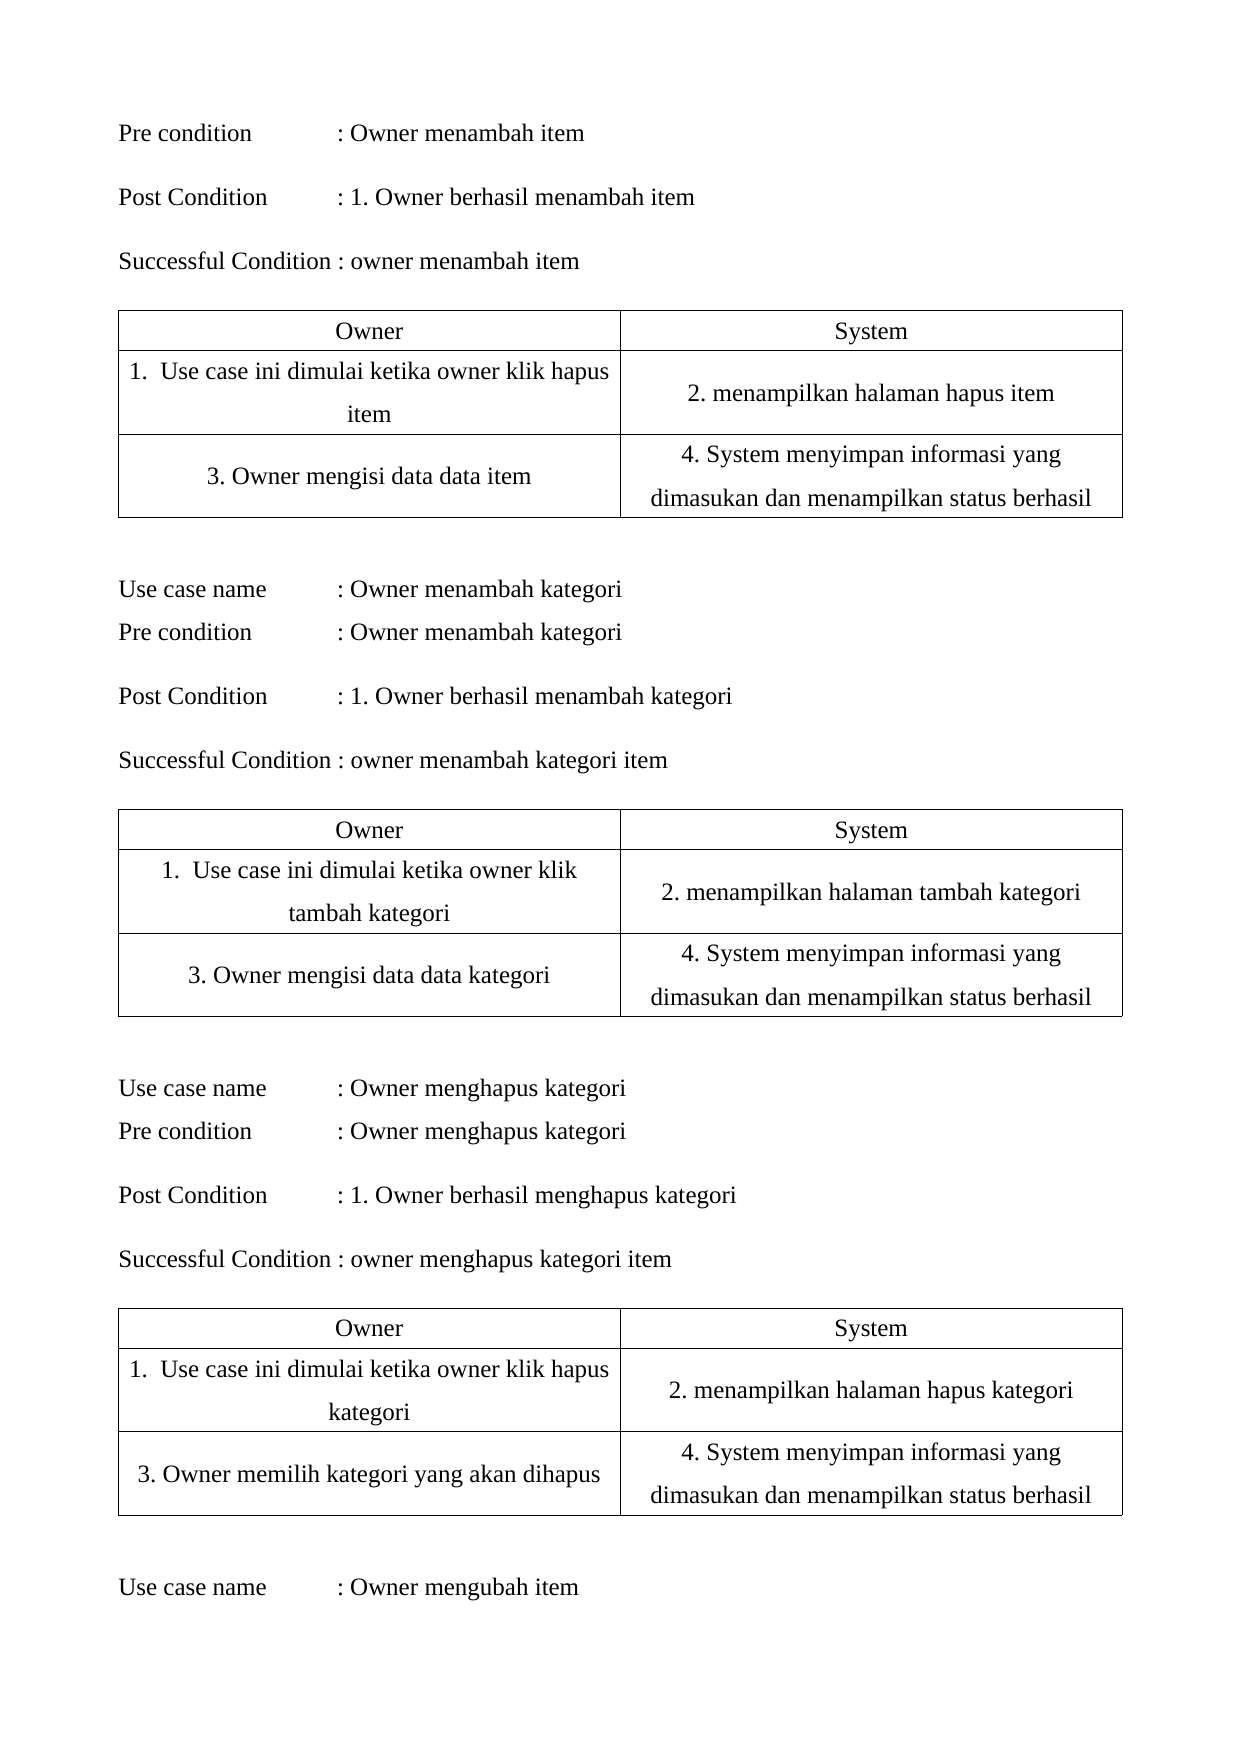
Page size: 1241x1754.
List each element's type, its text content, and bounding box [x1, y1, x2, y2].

table_cell 2. menampilkan halaman hapus item [621, 351, 1122, 434]
text Pre condition : Owner menambah kategori [118, 617, 1122, 646]
text Pre condition : Owner menambah item [118, 118, 1122, 147]
table_cell 4. System menyimpan informasi yang dimasukan dan menampilkan status berhasil [621, 435, 1122, 517]
table_header System [621, 1309, 1122, 1348]
text Successful Condition : owner menambah item [118, 246, 1122, 275]
table_cell 4. System menyimpan informasi yang dimasukan dan menampilkan status berhasil [621, 934, 1122, 1016]
table_header Owner [119, 810, 620, 849]
text Use case name : Owner menghapus kategori [118, 1073, 1122, 1101]
table_cell 3. Owner mengisi data data item [119, 435, 620, 517]
text Use case name : Owner menambah kategori [118, 574, 1122, 603]
table_header System [621, 810, 1122, 849]
table_header System [621, 311, 1122, 350]
table_cell 3. Owner mengisi data data kategori [119, 934, 620, 1016]
text Use case name : Owner mengubah item [118, 1572, 1122, 1600]
table_header Owner [119, 311, 620, 350]
text Post Condition : 1. Owner berhasil menambah kategori [118, 681, 1122, 710]
table_cell 1. Use case ini dimulai ketika owner klik hapus item [119, 351, 620, 434]
table_header Owner [119, 1309, 620, 1348]
text Successful Condition : owner menambah kategori item [118, 745, 1122, 774]
table_cell 4. System menyimpan informasi yang dimasukan dan menampilkan status berhasil [621, 1432, 1122, 1515]
table_cell 1. Use case ini dimulai ketika owner klik tambah kategori [119, 850, 620, 933]
table_cell 1. Use case ini dimulai ketika owner klik hapus kategori [119, 1349, 620, 1431]
table_cell 2. menampilkan halaman tambah kategori [621, 850, 1122, 933]
text Post Condition : 1. Owner berhasil menambah item [118, 182, 1122, 211]
table_cell 2. menampilkan halaman hapus kategori [621, 1349, 1122, 1431]
text Pre condition : Owner menghapus kategori [118, 1116, 1122, 1144]
text Successful Condition : owner menghapus kategori item [118, 1244, 1122, 1272]
text Post Condition : 1. Owner berhasil menghapus kategori [118, 1180, 1122, 1208]
table_cell 3. Owner memilih kategori yang akan dihapus [119, 1432, 620, 1515]
